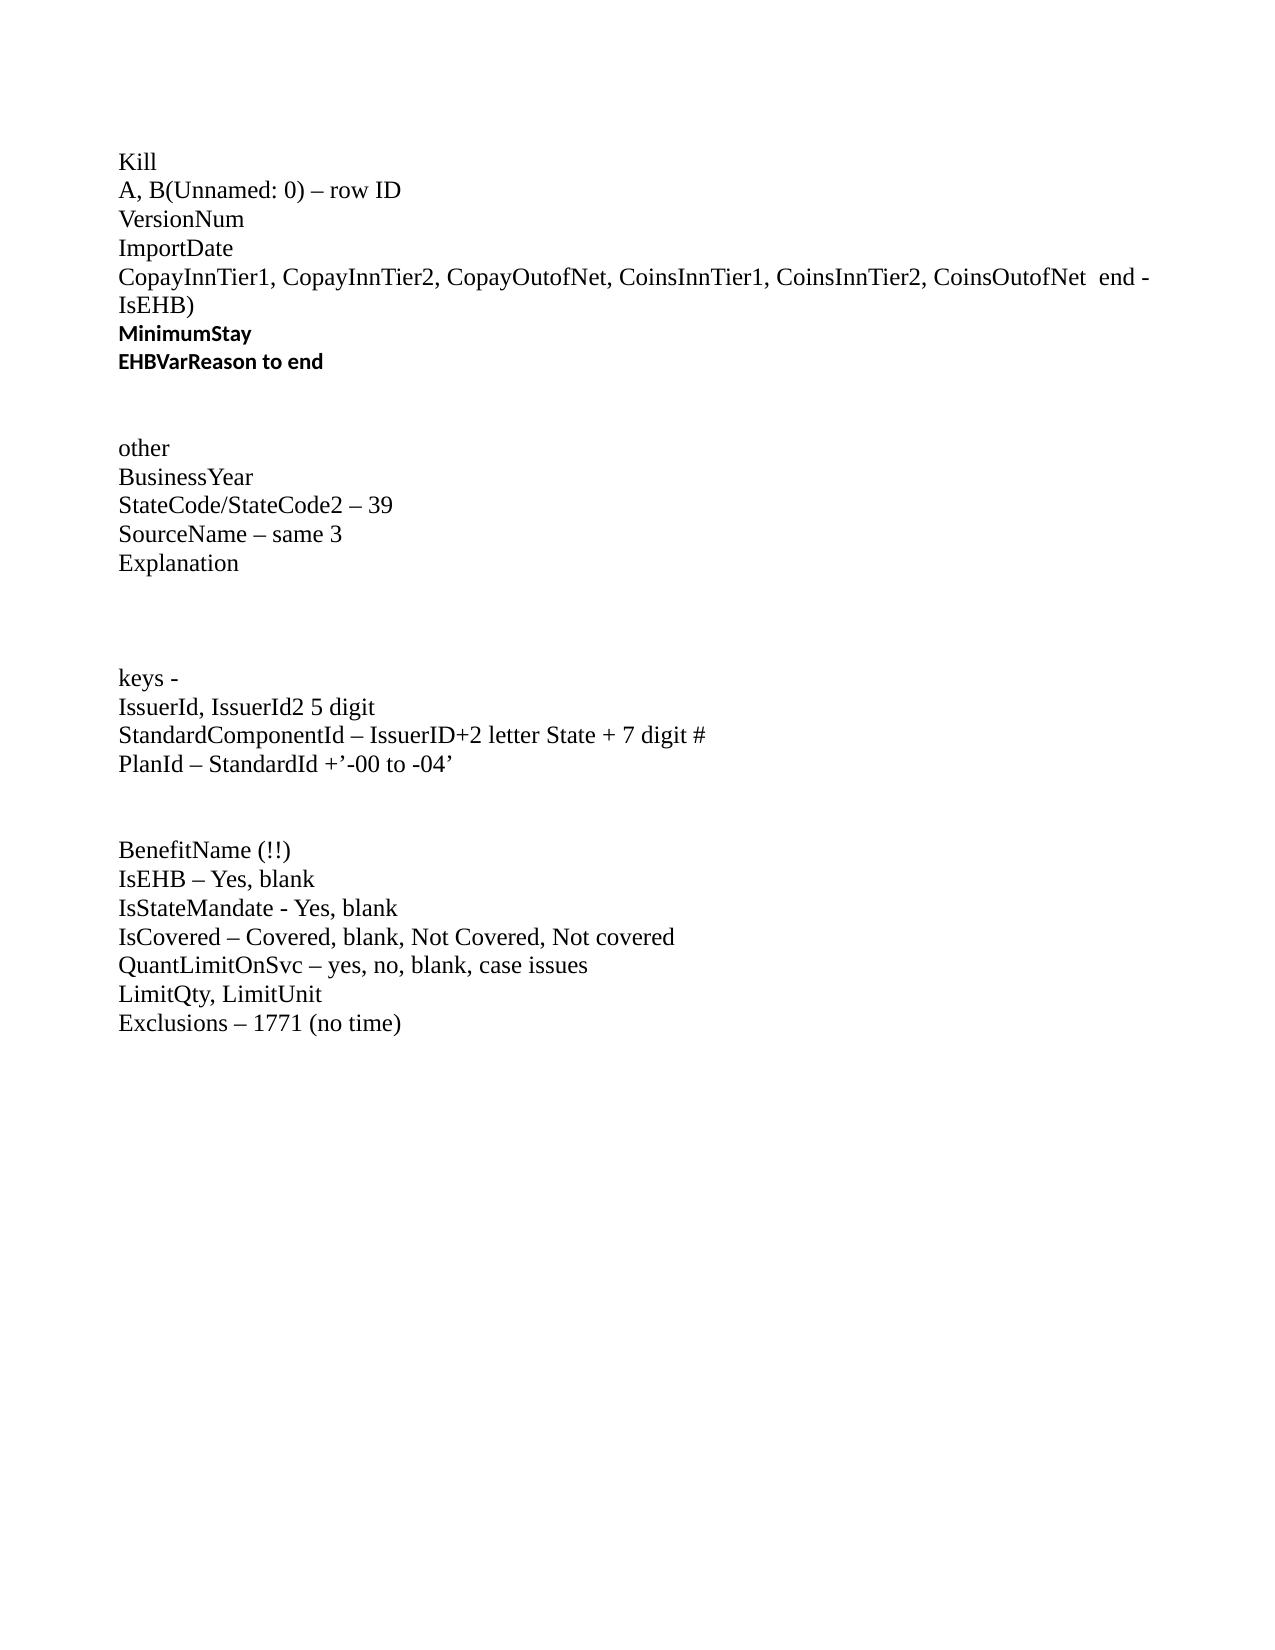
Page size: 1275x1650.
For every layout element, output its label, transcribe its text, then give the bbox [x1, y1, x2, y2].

text Exclusions – 1771 (no time) [118, 1008, 1157, 1037]
text QuantLimitOnSvc – yes, no, blank, case issues [118, 950, 1157, 979]
text LimitQty, LimitUnit [118, 979, 1157, 1008]
text StateCode/StateCode2 – 39 [118, 490, 1157, 519]
text IsEHB – Yes, blank [118, 864, 1157, 893]
text other [118, 433, 1157, 462]
text StandardComponentId – IssuerID+2 letter State + 7 digit # [118, 720, 1157, 749]
text EHBVarReason to end [118, 347, 1157, 375]
text IsCovered – Covered, blank, Not Covered, Not covered [118, 922, 1157, 950]
text keys - [118, 663, 1157, 692]
text Kill [118, 147, 1157, 176]
text MinimumStay [118, 319, 1157, 347]
text ImportDate [118, 233, 1157, 262]
text VersionNum [118, 204, 1157, 233]
text BenefitName (!!) [118, 835, 1157, 864]
text IssuerId, IssuerId2 5 digit [118, 692, 1157, 720]
text A, B(Unnamed: 0) – row ID [118, 176, 1157, 204]
text Explanation [118, 548, 1157, 577]
text PlanId – StandardId +’-00 to -04’ [118, 749, 1157, 778]
text CopayInnTier1, CopayInnTier2, CopayOutofNet, CoinsInnTier1, CoinsInnTier2, CoinsOutofNet end -IsEHB) [118, 262, 1157, 319]
text IsStateMandate - Yes, blank [118, 893, 1157, 922]
text BusinessYear [118, 462, 1157, 490]
text SourceName – same 3 [118, 519, 1157, 548]
